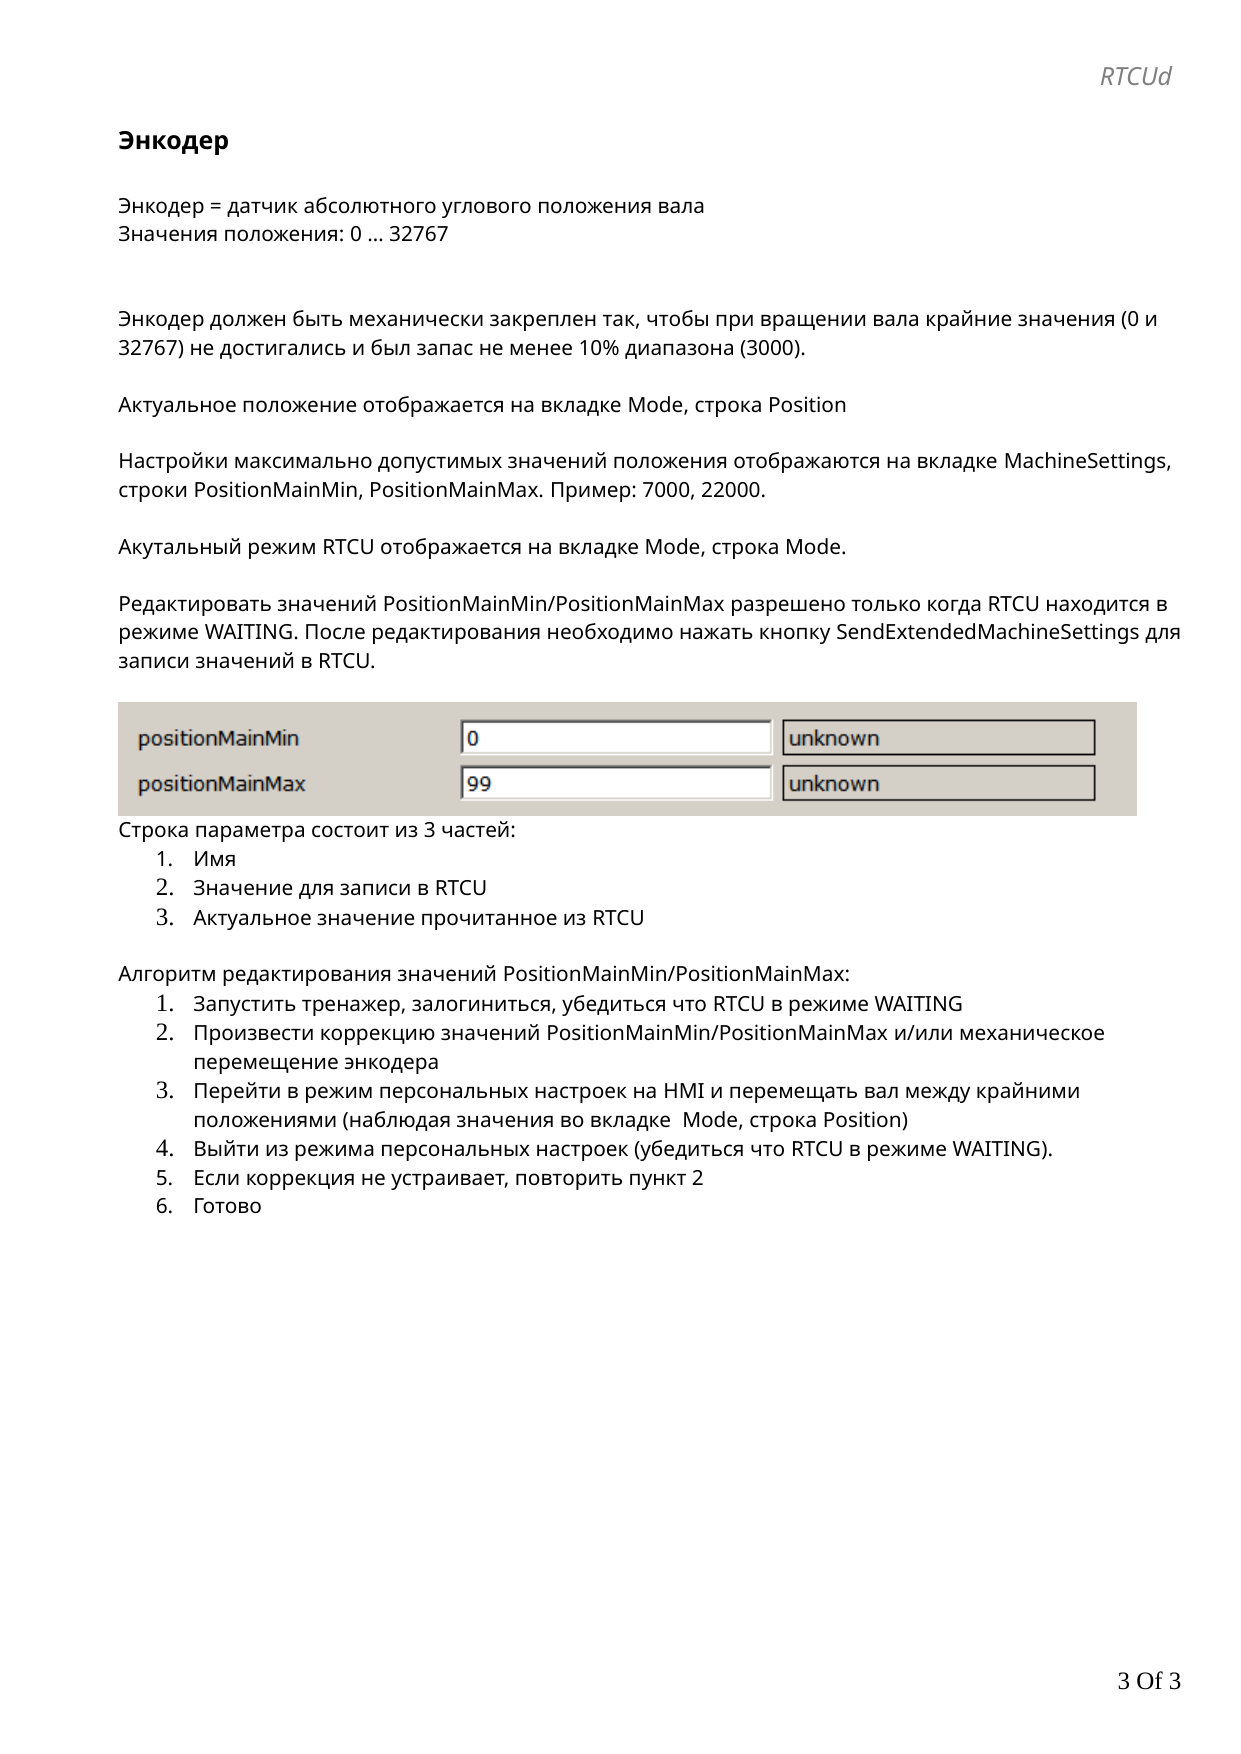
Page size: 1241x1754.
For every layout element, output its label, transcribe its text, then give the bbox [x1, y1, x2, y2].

text Редактировать значений PositionMainMin/PositionMainMax разрешено только когда RTCU находится в режиме WAITING. После редактирования необходимо нажать кнопку SendExtendedMachineSettings для записи значений в RTCU. [118, 589, 1181, 674]
subtitle Энкодер [118, 123, 1181, 157]
text Акутальный режим RTCU отображается на вкладке Mode, строка Mode. [118, 532, 1181, 560]
list Значение для записи в RTCU [156, 872, 1181, 902]
text Значения положения: 0 … 32767 [118, 219, 1181, 248]
list Запустить тренажер, залогиниться, убедиться что RTCU в режиме WAITING [156, 988, 1181, 1017]
list Произвести коррекцию значений PositionMainMin/PositionMainMax и/или механическое перемещение энкодера [156, 1017, 1181, 1075]
list Если коррекция не устраивает, повторить пункт 2 [156, 1163, 1181, 1191]
list Выйти из режима персональных настроек (убедиться что RTCU в режиме WAITING). [156, 1133, 1181, 1163]
list Перейти в режим персональных настроек на HMI и перемещать вал между крайними положениями (наблюдая значения во вкладке Mode, строка Position) [156, 1075, 1181, 1133]
list Готово [156, 1191, 1181, 1219]
list Имя [156, 844, 1181, 872]
text Алгоритм редактирования значений PositionMainMin/PositionMainMax: [118, 959, 1181, 988]
text Настройки максимально допустимых значений положения отображаются на вкладке MachineSettings, строки PositionMainMin, PositionMainMax. Пример: 7000, 22000. [118, 447, 1181, 503]
text Энкодер должен быть механически закреплен так, чтобы при вращении вала крайние значения (0 и 32767) не достигались и был запас не менее 10% диапазона (3000). [118, 304, 1181, 361]
text Актуальное положение отображается на вкладке Mode, строка Position [118, 390, 1181, 418]
text Строка параметра состоит из 3 частей: [118, 815, 1181, 844]
text Энкодер = датчик абсолютного углового положения вала [118, 191, 1181, 219]
list Актуальное значение прочитанное из RTCU [156, 902, 1181, 931]
